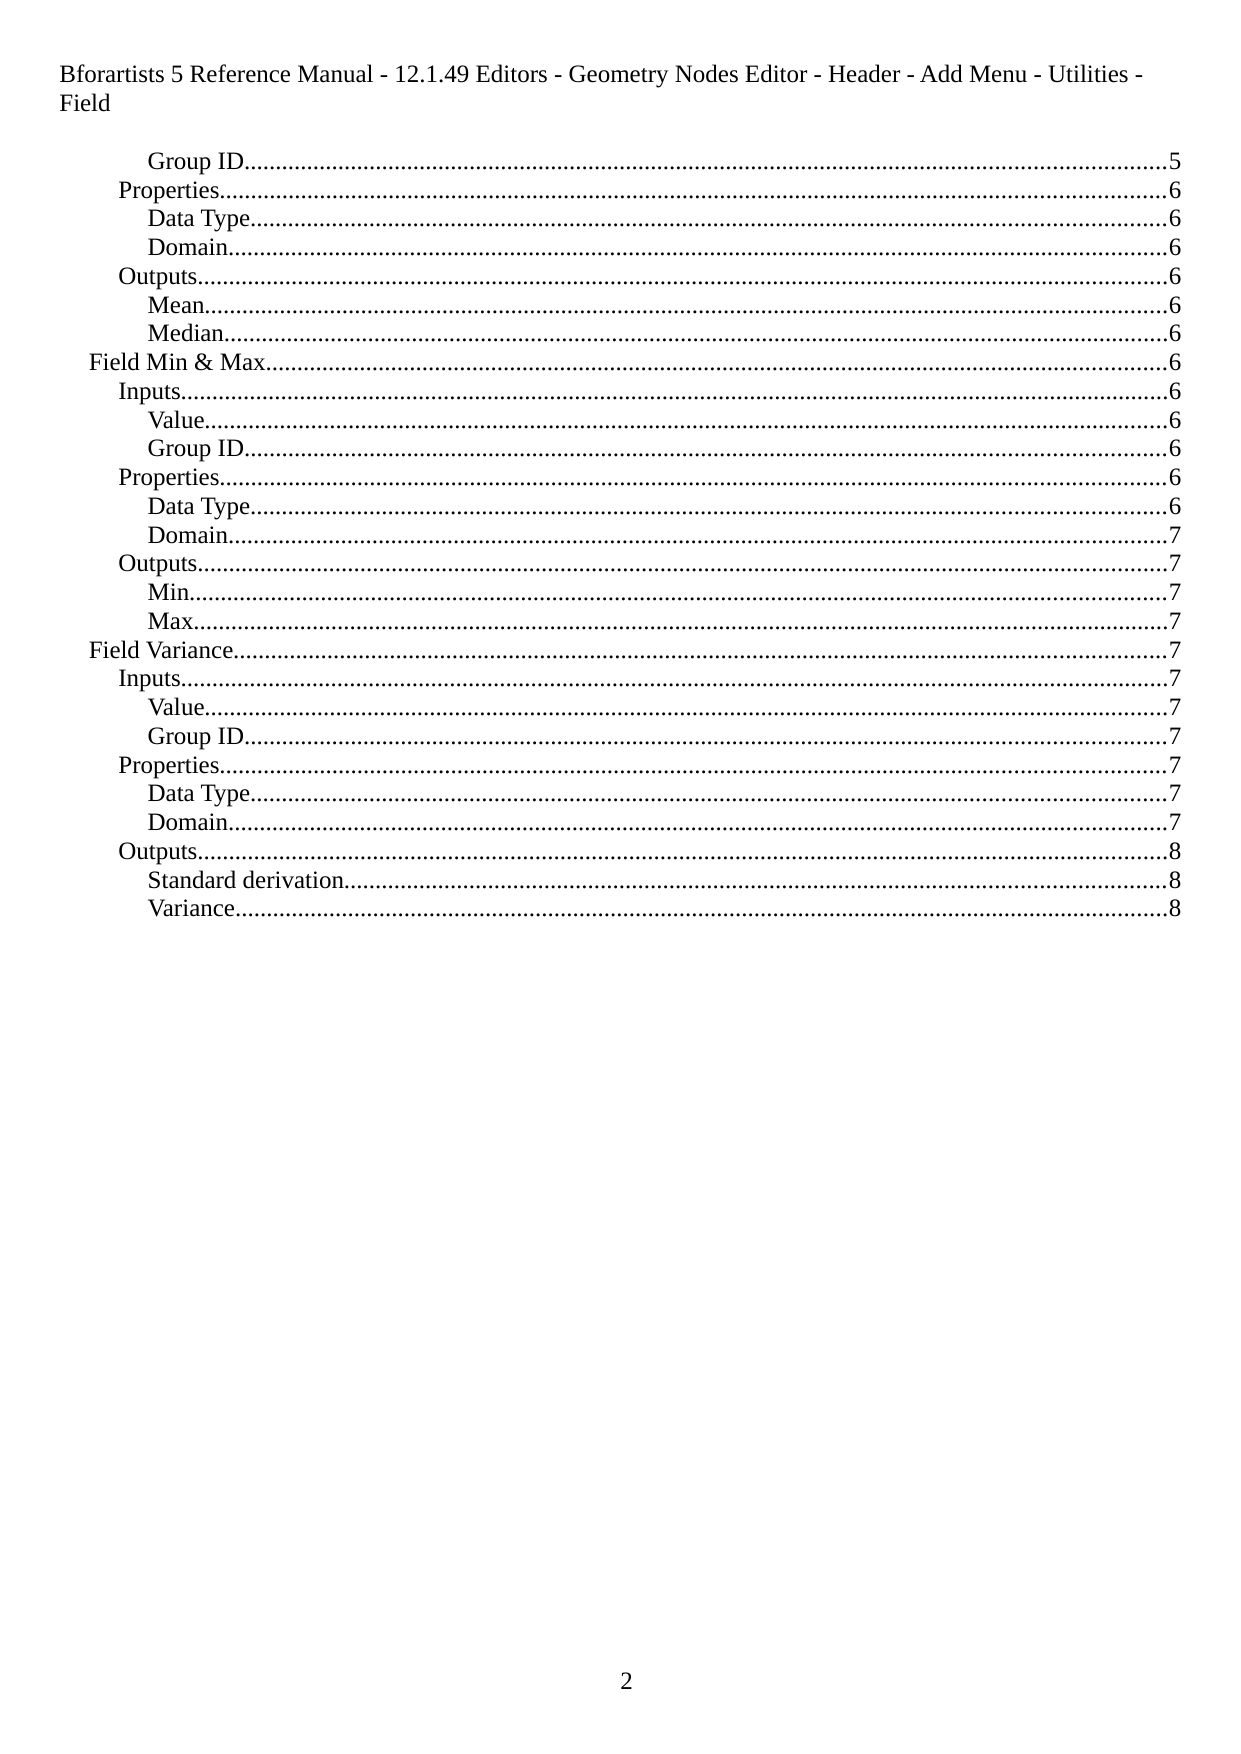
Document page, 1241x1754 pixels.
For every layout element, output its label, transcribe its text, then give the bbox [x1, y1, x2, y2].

text Min 7 [147, 577, 1181, 606]
text Outputs 7 [118, 548, 1181, 577]
text Properties 7 [118, 750, 1181, 778]
text Group ID 6 [147, 433, 1181, 462]
text Field Min & Max 6 [88, 347, 1181, 376]
text Domain 6 [147, 232, 1181, 261]
text Variance 8 [147, 893, 1181, 922]
text Properties 6 [118, 175, 1181, 203]
text Value 7 [147, 692, 1181, 721]
text Group ID 5 [147, 146, 1181, 175]
text Outputs 8 [118, 836, 1181, 865]
text Value 6 [147, 405, 1181, 433]
text Inputs 6 [118, 376, 1181, 405]
text Data Type 7 [147, 778, 1181, 807]
text Properties 6 [118, 462, 1181, 491]
text Max 7 [147, 606, 1181, 635]
text Outputs 6 [118, 261, 1181, 290]
text Mean 6 [147, 290, 1181, 318]
text Domain 7 [147, 520, 1181, 548]
text Median 6 [147, 318, 1181, 347]
text Group ID 7 [147, 721, 1181, 750]
text Field Variance 7 [88, 635, 1181, 663]
text Inputs 7 [118, 663, 1181, 692]
text Data Type 6 [147, 491, 1181, 520]
text Domain 7 [147, 807, 1181, 836]
text Data Type 6 [147, 203, 1181, 232]
text Standard derivation 8 [147, 865, 1181, 893]
